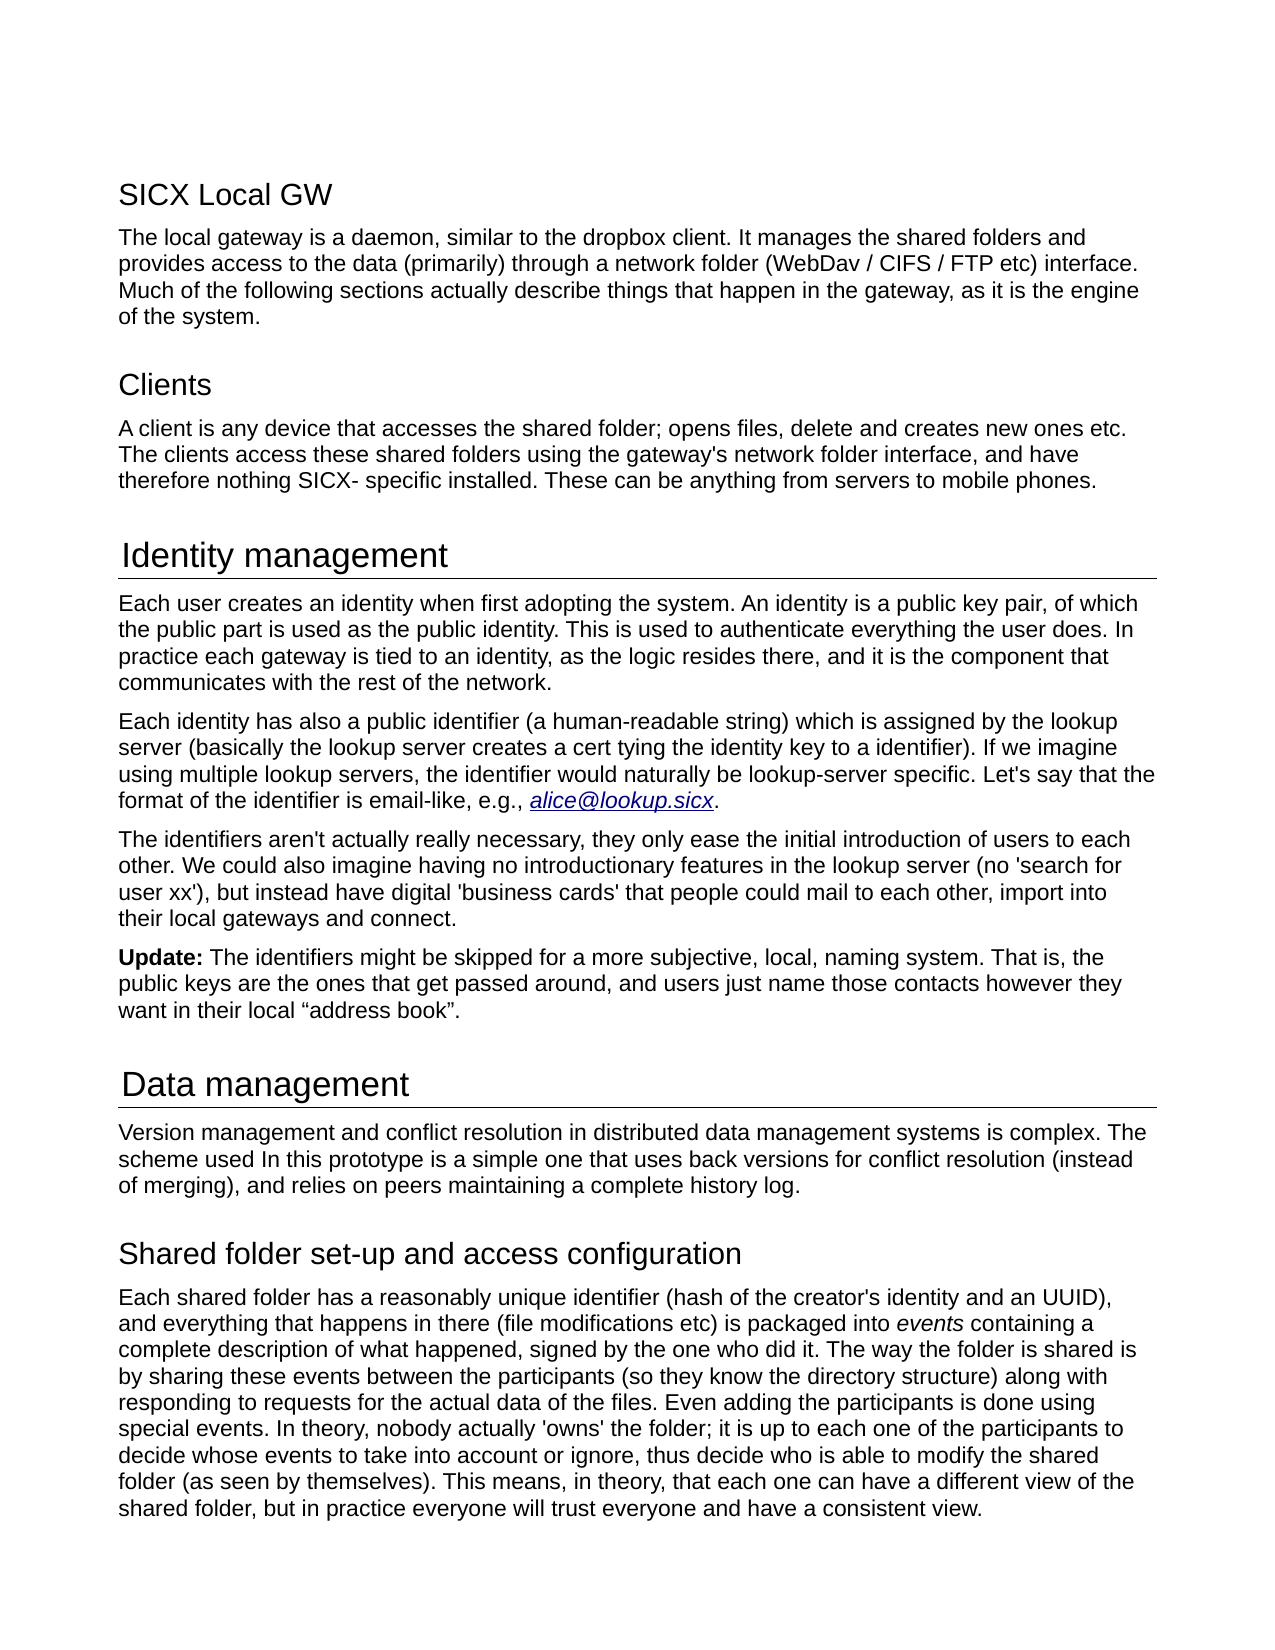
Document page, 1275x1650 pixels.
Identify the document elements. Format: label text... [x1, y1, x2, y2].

text Each user creates an identity when first adopting the system. An identity is a public key pair, of which the public part is used as the public identity. This is used to authenticate everything the user does. In practice each gateway is tied to an identity, as the logic resides there, and it is the component that communicates with the rest of the network. [118, 590, 1157, 696]
subtitle Data management [118, 1060, 1157, 1107]
subtitle Shared folder set-up and access configuration [118, 1236, 1157, 1271]
text A client is any device that accesses the shared folder; opens files, delete and creates new ones etc. The clients access these shared folders using the gateway's network folder interface, and have therefore nothing SICX- specific installed. These can be anything from servers to mobile phones. [118, 415, 1157, 494]
text Each shared folder has a reasonably unique identifier (hash of the creator's identity and an UUID), and everything that happens in there (file modifications etc) is packaged into events containing a complete description of what happened, signed by the one who did it. The way the folder is shared is by sharing these events between the participants (so they know the directory structure) along with responding to requests for the actual data of the files. Even adding the participants is done using special events. In theory, nobody actually 'owns' the folder; it is up to each one of the participants to decide whose events to take into account or ignore, thus decide who is able to modify the shared folder (as seen by themselves). This means, in theory, that each one can have a different view of the shared folder, but in practice everyone will trust everyone and have a consistent view. [118, 1284, 1157, 1521]
text Update: The identifiers might be skipped for a more subjective, local, naming system. That is, the public keys are the ones that get passed around, and users just name those contacts however they want in their local “address book”. [118, 944, 1157, 1023]
text Version management and conflict resolution in distributed data management systems is complex. The scheme used In this prototype is a simple one that uses back versions for conflict resolution (instead of merging), and relies on peers maintaining a complete history log. [118, 1119, 1157, 1198]
text The local gateway is a daemon, similar to the dropbox client. It manages the shared folders and provides access to the data (primarily) through a network folder (WebDav / CIFS / FTP etc) interface. Much of the following sections actually describe things that happen in the gateway, as it is the engine of the system. [118, 224, 1157, 329]
subtitle Identity management [118, 531, 1157, 578]
subtitle SICX Local GW [118, 176, 1157, 211]
text The identifiers aren't actually really necessary, they only ease the initial introduction of users to each other. We could also imagine having no introductionary features in the lookup server (no 'search for user xx'), but instead have digital 'business cards' that people could mail to each other, import into their local gateways and connect. [118, 826, 1157, 931]
text Each identity has also a public identifier (a human-readable string) which is assigned by the lookup server (basically the lookup server creates a cert tying the identity key to a identifier). If we imagine using multiple lookup servers, the identifier would naturally be lookup-server specific. Let's say that the format of the identifier is email-like, e.g., alice@lookup.sicx. [118, 708, 1157, 813]
subtitle Clients [118, 367, 1157, 402]
